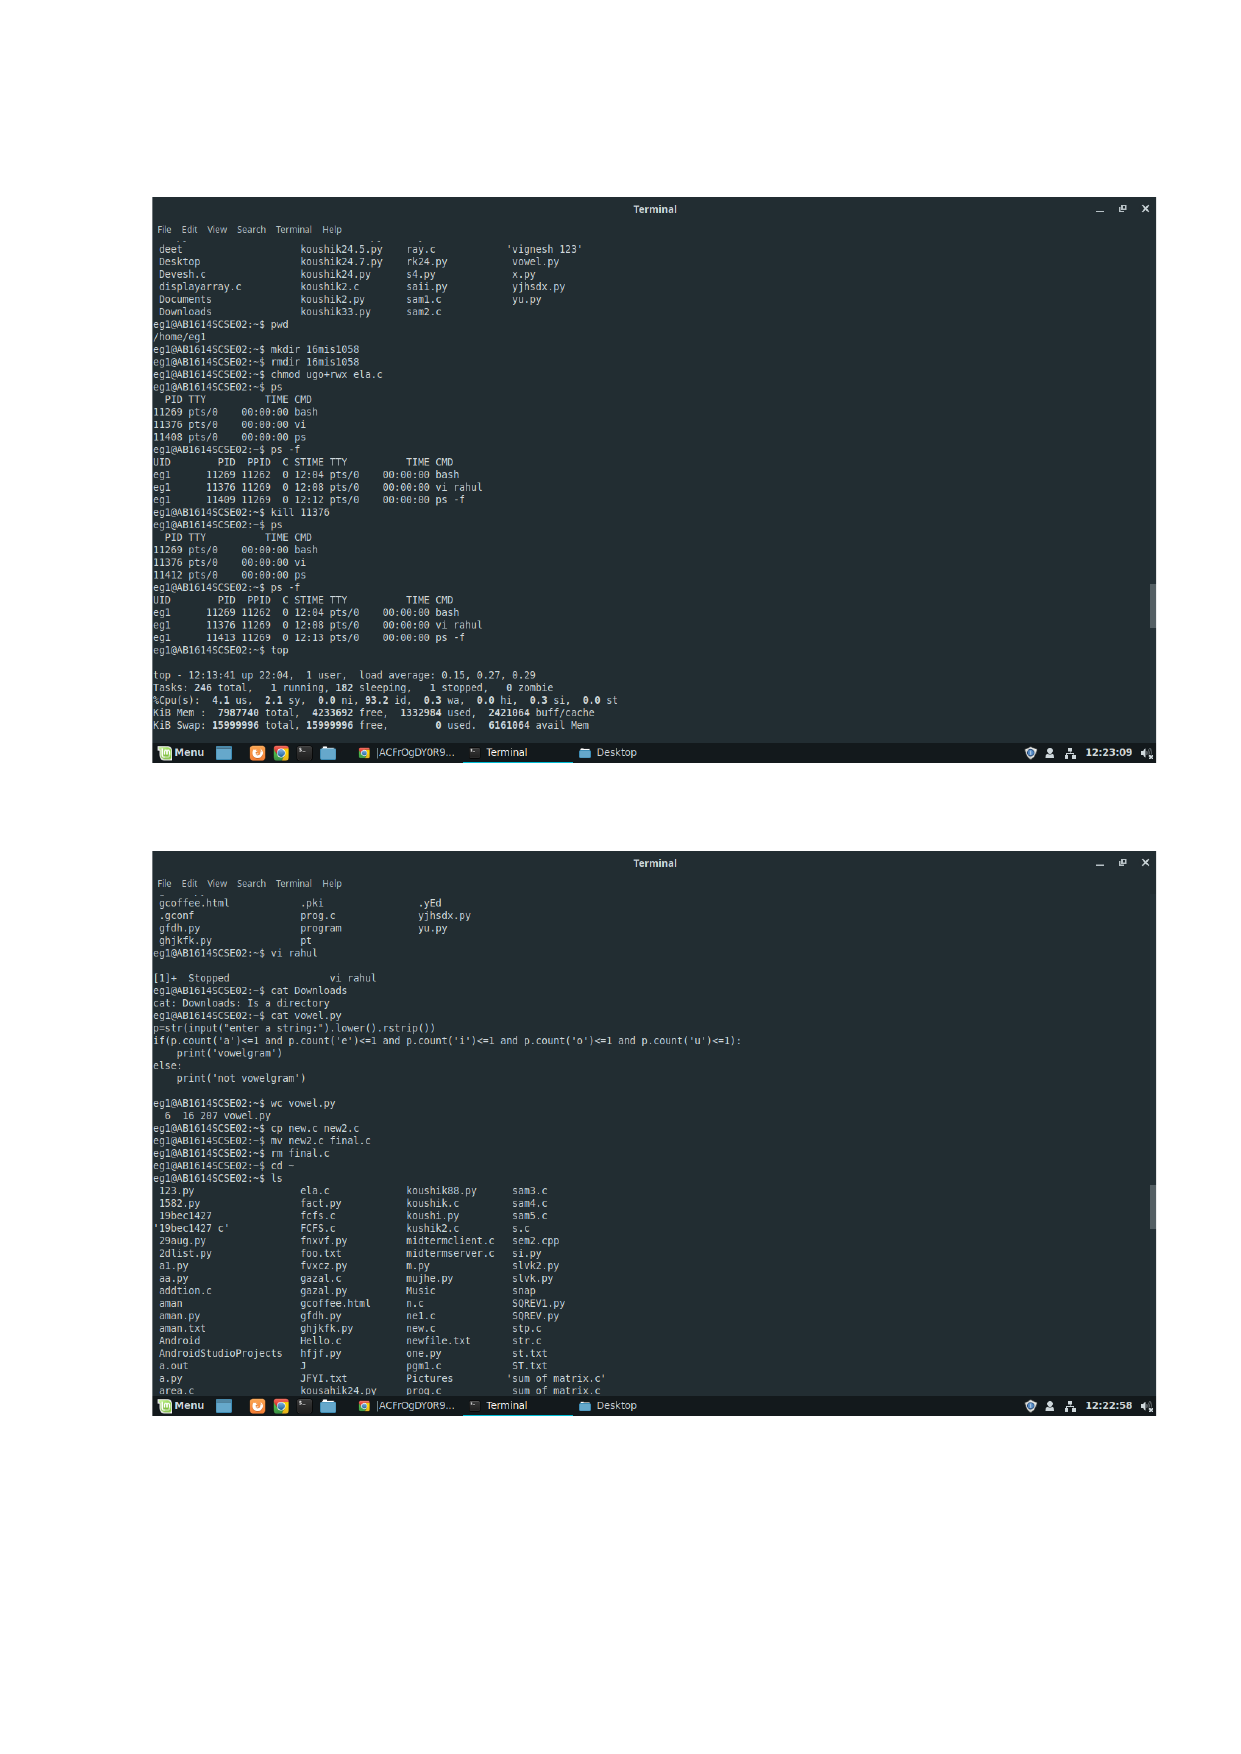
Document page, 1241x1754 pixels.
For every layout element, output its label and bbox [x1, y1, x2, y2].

picture [152, 197, 1157, 763]
picture [152, 851, 1157, 1416]
